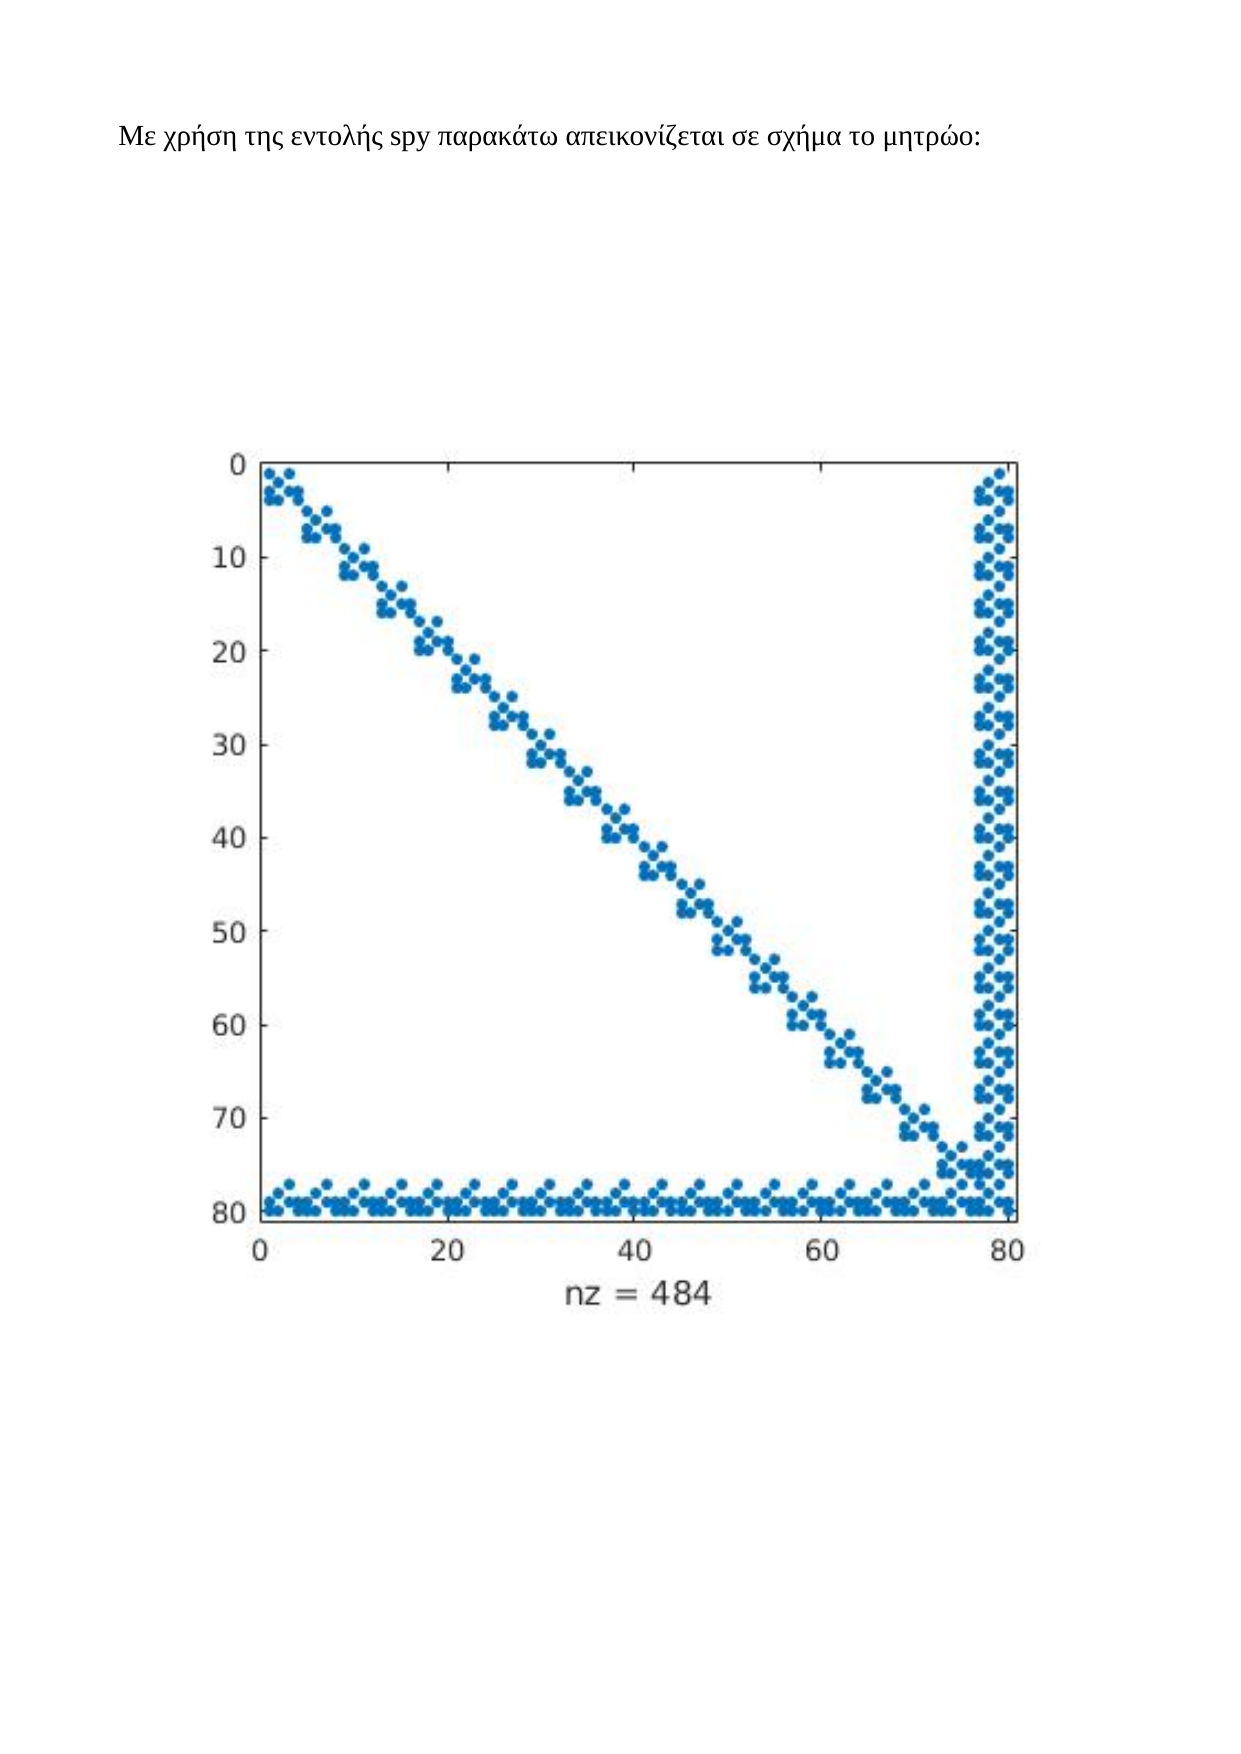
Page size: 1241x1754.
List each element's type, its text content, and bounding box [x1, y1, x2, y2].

picture [0, 396, 1235, 1323]
text Με χρήση της εντολής spy παρακάτω απεικονίζεται σε σχήμα το μητρώο: [118, 118, 1122, 152]
